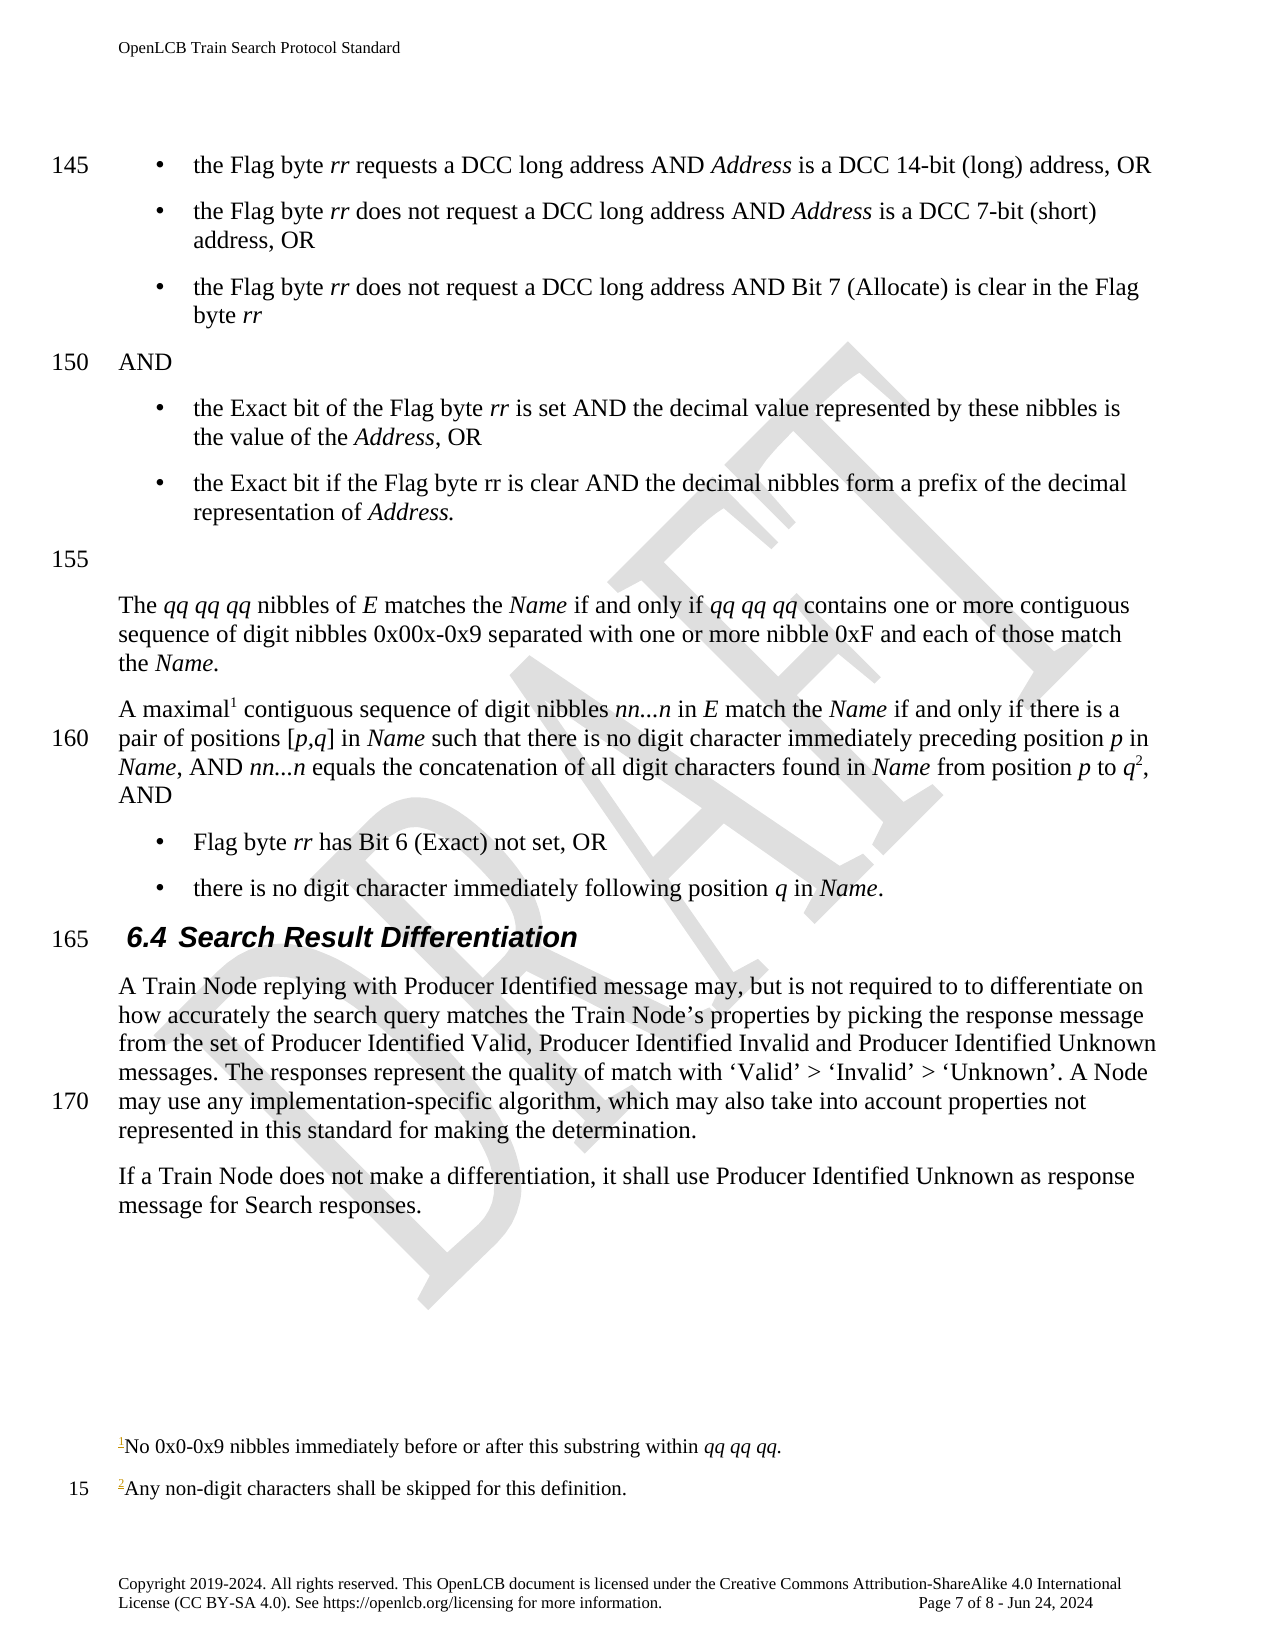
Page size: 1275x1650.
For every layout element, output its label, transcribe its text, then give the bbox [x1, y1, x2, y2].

list the Flag byte rr does not request a DCC long address AND Address is a DCC 7-bit (short) address, OR [156, 196, 1157, 254]
list the Exact bit if the Flag byte rr is clear AND the decimal nibbles form a prefix of the decimal representation of Address. [156, 468, 737, 526]
list the Exact bit if the Flag byte rr is clear AND the decimal nibbles form a prefix of the decimal representation of Address. [872, 468, 1157, 526]
text [855, 347, 1157, 376]
subtitle Search Result Differentiation [426, 920, 515, 953]
list Flag byte rr has Bit 6 (Exact) not set, OR [371, 828, 465, 856]
list Flag byte rr has Bit 6 (Exact) not set, OR [633, 827, 682, 856]
text AND [118, 347, 841, 376]
text If a Train Node does not make a differentiation, it shall use Producer Identified Unknown as response message for Search responses. [357, 1161, 494, 1219]
list there is no digit character immediately following position q in Name. [522, 873, 665, 902]
list the Flag byte rr requests a DCC long address AND Address is a DCC 14-bit (long) address, OR [156, 150, 1157, 179]
text If a Train Node does not make a differentiation, it shall use Producer Identified Unknown as response message for Search responses. [118, 1161, 372, 1219]
text A Train Node replying with Producer Identified message may, but is not required to to differentiate on how accurately the search query matches the Train Node’s properties by picking the response message from the set of Producer Identified Valid, Producer Identified Invalid and Producer Identified Unknown messages. The responses represent the quality of match with ‘Valid’ > ‘Invalid’ > ‘Unknown’. A Node may use any implementation-specific algorithm, which may also take into account properties not represented in this standard for making the determination. [118, 971, 296, 1143]
text The qq qq qq nibbles of E matches the Name if and only if qq qq qq contains one or more contiguous sequence of digit nibbles 0x00x-0x9 separated with one or more nibble 0xF and each of those match the Name. [994, 590, 1157, 676]
list Flag byte rr has Bit 6 (Exact) not set, OR [884, 827, 1157, 856]
subtitle Search Result Differentiation [118, 920, 416, 953]
text Any non-digit characters shall be skipped for this definition. [118, 1476, 1157, 1500]
subtitle Search Result Differentiation [698, 920, 1157, 953]
list the Exact bit of the Flag byte rr is set AND the decimal value represented by these nibbles is the value of the Address, OR [156, 393, 795, 451]
list there is no digit character immediately following position q in Name. [670, 873, 812, 902]
list the Exact bit if the Flag byte rr is clear AND the decimal nibbles form a prefix of the decimal representation of Address. [758, 468, 887, 526]
text A Train Node replying with Producer Identified message may, but is not required to to differentiate on how accurately the search query matches the Train Node’s properties by picking the response message from the set of Producer Identified Valid, Producer Identified Invalid and Producer Identified Unknown messages. The responses represent the quality of match with ‘Valid’ > ‘Invalid’ > ‘Unknown’. A Node may use any implementation-specific algorithm, which may also take into account properties not represented in this standard for making the determination. [215, 977, 479, 1143]
list there is no digit character immediately following position q in Name. [838, 873, 1157, 902]
subtitle Search Result Differentiation [541, 920, 700, 953]
list the Exact bit if the Flag byte rr is clear AND the decimal nibbles form a prefix of the decimal representation of Address. [727, 481, 784, 526]
list there is no digit character immediately following position q in Name. [156, 873, 365, 902]
text The qq qq qq nibbles of E matches the Name if and only if qq qq qq contains one or more contiguous sequence of digit nibbles 0x00x-0x9 separated with one or more nibble 0xF and each of those match the Name. [118, 590, 736, 676]
list Flag byte rr has Bit 6 (Exact) not set, OR [156, 827, 360, 856]
text A maximal contiguous sequence of digit nibbles nn...n in E match the Name if and only if there is a pair of positions [p,q] in Name such that there is no digit character immediately preceding position p in Name, AND nn...n equals the concatenation of all digit characters found in Name from position p to q, AND [798, 694, 1157, 809]
text A maximal contiguous sequence of digit nibbles nn...n in E match the Name if and only if there is a pair of positions [p,q] in Name such that there is no digit character immediately preceding position p in Name, AND nn...n equals the concatenation of all digit characters found in Name from position p to q, AND [118, 694, 601, 809]
text A maximal contiguous sequence of digit nibbles nn...n in E match the Name if and only if there is a pair of positions [p,q] in Name such that there is no digit character immediately preceding position p in Name, AND nn...n equals the concatenation of all digit characters found in Name from position p to q, AND [554, 708, 701, 809]
text If a Train Node does not make a differentiation, it shall use Producer Identified Unknown as response message for Search responses. [515, 1161, 1157, 1219]
text A maximal contiguous sequence of digit nibbles nn...n in E match the Name if and only if there is a pair of positions [p,q] in Name such that there is no digit character immediately preceding position p in Name, AND nn...n equals the concatenation of all digit characters found in Name from position p to q, AND [588, 694, 869, 809]
list the Flag byte rr does not request a DCC long address AND Bit 7 (Allocate) is clear in the Flag byte rr [156, 272, 1157, 329]
text No 0x0-0x9 nibbles immediately before or after this substring within qq qq qq. [118, 1434, 1157, 1458]
text A Train Node replying with Producer Identified message may, but is not required to to differentiate on how accurately the search query matches the Train Node’s properties by picking the response message from the set of Producer Identified Valid, Producer Identified Invalid and Producer Identified Unknown messages. The responses represent the quality of match with ‘Valid’ > ‘Invalid’ > ‘Unknown’. A Node may use any implementation-specific algorithm, which may also take into account properties not represented in this standard for making the determination. [360, 971, 584, 1143]
list Flag byte rr has Bit 6 (Exact) not set, OR [480, 827, 633, 856]
text The qq qq qq nibbles of E matches the Name if and only if qq qq qq contains one or more contiguous sequence of digit nibbles 0x00x-0x9 separated with one or more nibble 0xF and each of those match the Name. [693, 590, 1033, 676]
list the Exact bit of the Flag byte rr is set AND the decimal value represented by these nibbles is the value of the Address, OR [819, 393, 1157, 451]
list there is no digit character immediately following position q in Name. [379, 873, 506, 902]
text A Train Node replying with Producer Identified message may, but is not required to to differentiate on how accurately the search query matches the Train Node’s properties by picking the response message from the set of Producer Identified Valid, Producer Identified Invalid and Producer Identified Unknown messages. The responses represent the quality of match with ‘Valid’ > ‘Invalid’ > ‘Unknown’. A Node may use any implementation-specific algorithm, which may also take into account properties not represented in this standard for making the determination. [502, 971, 1157, 1143]
list Flag byte rr has Bit 6 (Exact) not set, OR [784, 827, 882, 856]
list Flag byte rr has Bit 6 (Exact) not set, OR [693, 827, 768, 856]
